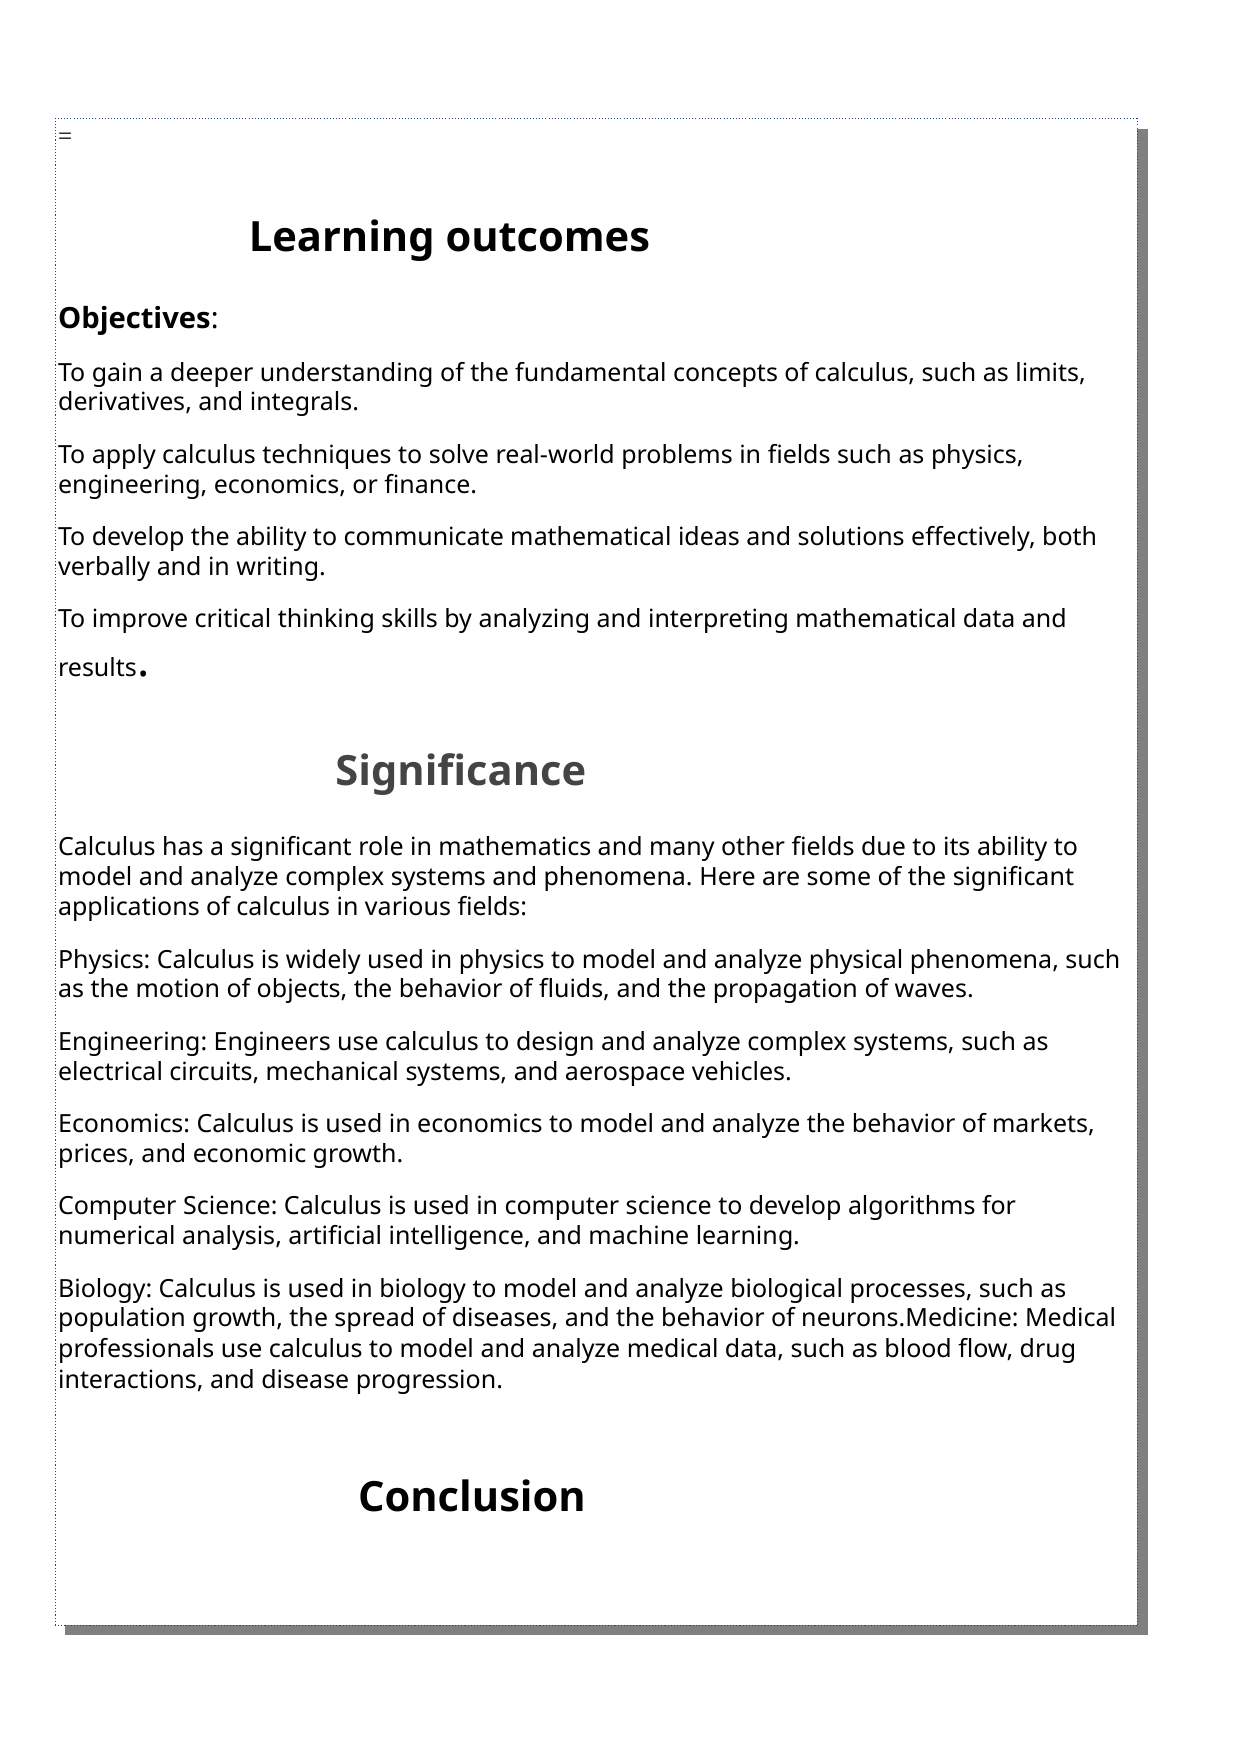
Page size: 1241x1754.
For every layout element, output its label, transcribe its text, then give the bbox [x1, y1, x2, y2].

title Biology: Calculus is used in biology to model and analyze biological processes, such as population growth, the spread of diseases, and the behavior of neurons.Medicine: Medical professionals use calculus to model and analyze medical data, such as blood flow, drug interactions, and disease progression. [58, 1272, 1134, 1395]
title Learning outcomes [58, 180, 1134, 271]
title Physics: Calculus is widely used in physics to model and analyze physical phenomena, such as the motion of objects, the behavior of fluids, and the propagation of waves. [58, 944, 1134, 1005]
title Engineering: Engineers use calculus to design and analyze complex systems, such as electrical circuits, mechanical systems, and aerospace vehicles. [58, 1026, 1134, 1087]
title Calculus has a significant role in mathematics and many other fields due to its ability to model and analyze complex systems and phenomena. Here are some of the significant applications of calculus in various fields: [58, 831, 1134, 923]
title Objectives: [58, 300, 1134, 336]
title Conclusion [58, 1471, 1134, 1522]
title To develop the ability to communicate mathematical ideas and solutions effectively, both verbally and in writing. [58, 521, 1134, 582]
title To improve critical thinking skills by analyzing and interpreting mathematical data and results. [58, 603, 1134, 690]
title Computer Science: Calculus is used in computer science to develop algorithms for numerical analysis, artificial intelligence, and machine learning. [58, 1190, 1134, 1252]
title Significance [58, 720, 1134, 801]
title Economics: Calculus is used in economics to model and analyze the behavior of markets, prices, and economic growth. [58, 1108, 1134, 1169]
title To gain a deeper understanding of the fundamental concepts of calculus, such as limits, derivatives, and integrals. [58, 357, 1134, 418]
title To apply calculus techniques to solve real-world problems in fields such as physics, engineering, economics, or finance. [58, 439, 1134, 500]
